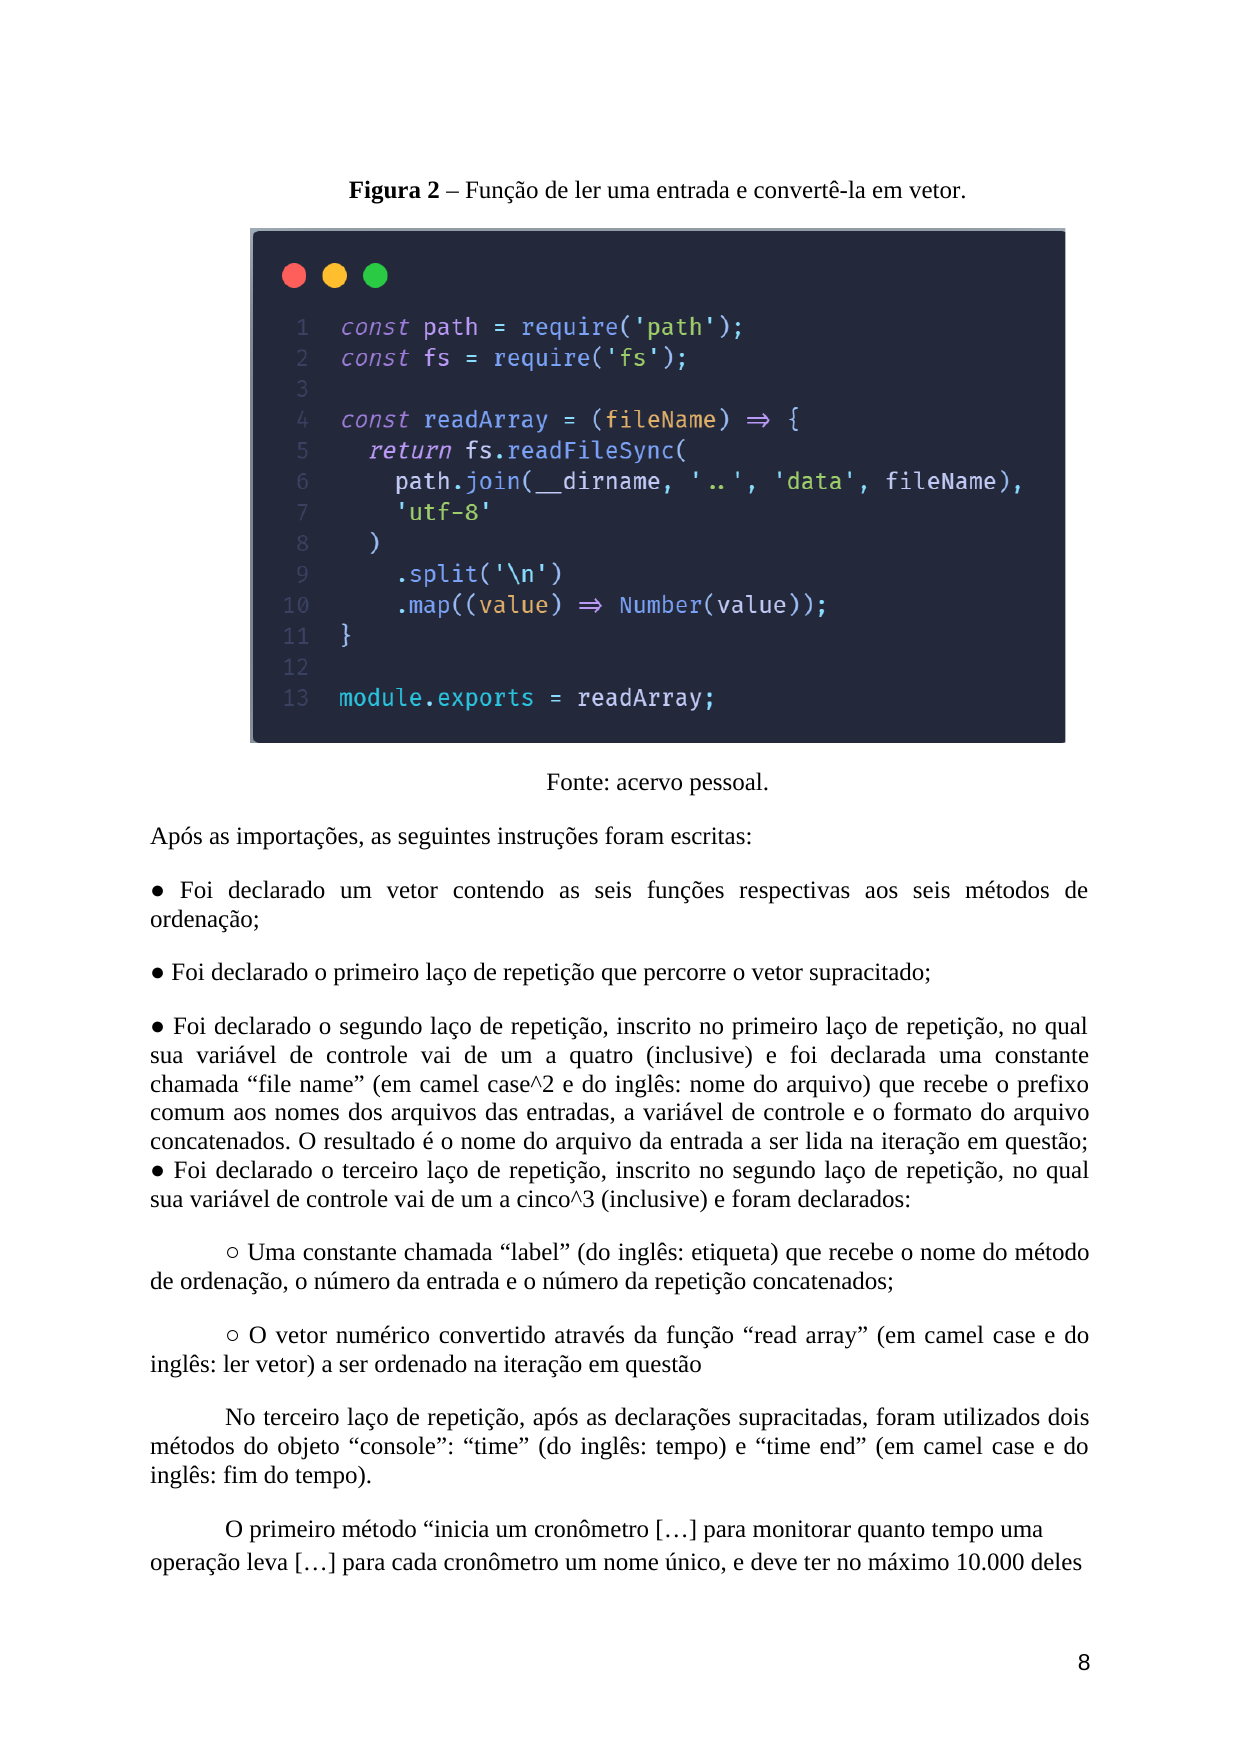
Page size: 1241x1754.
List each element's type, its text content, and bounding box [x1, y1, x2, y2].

subtitle ● Foi declarado o segundo laço de repetição, inscrito no primeiro laço de repetição, no qual sua variável de controle vai de um a quatro (inclusive) e foi declarada uma constante chamada “file name” (em camel case^2 e do inglês: nome do arquivo) que recebe o prefixo comum aos nomes dos arquivos das entradas, a variável de controle e o formato do arquivo concatenados. O resultado é o nome do arquivo da entrada a ser lida na iteração em questão; ● Foi declarado o terceiro laço de repetição, inscrito no segundo laço de repetição, no qual sua variável de controle vai de um a cinco^3 (inclusive) e foram declarados: [150, 1011, 1090, 1212]
subtitle ○ O vetor numérico convertido através da função “read array” (em camel case e do inglês: ler vetor) a ser ordenado na iteração em questão [150, 1320, 1090, 1377]
text Figura 2 – Função de ler uma entrada e convertê-la em vetor. [150, 175, 1090, 204]
subtitle ● Foi declarado um vetor contendo as seis funções respectivas aos seis métodos de ordenação; [150, 875, 1090, 932]
text Fonte: acervo pessoal. [150, 767, 1090, 796]
picture [250, 228, 1066, 743]
subtitle No terceiro laço de repetição, após as declarações supracitadas, foram utilizados dois métodos do objeto “console”: “time” (do inglês: tempo) e “time end” (em camel case e do inglês: fim do tempo). [150, 1402, 1090, 1489]
text O primeiro método “inicia um cronômetro […] para monitorar quanto tempo uma operação leva […] para cada cronômetro um nome único, e deve ter no máximo 10.000 deles [150, 1514, 1090, 1576]
subtitle ○ Uma constante chamada “label” (do inglês: etiqueta) que recebe o nome do método de ordenação, o número da entrada e o número da repetição concatenados; [150, 1237, 1090, 1295]
subtitle Após as importações, as seguintes instruções foram escritas: [150, 821, 1090, 850]
subtitle ● Foi declarado o primeiro laço de repetição que percorre o vetor supracitado; [150, 957, 1090, 986]
